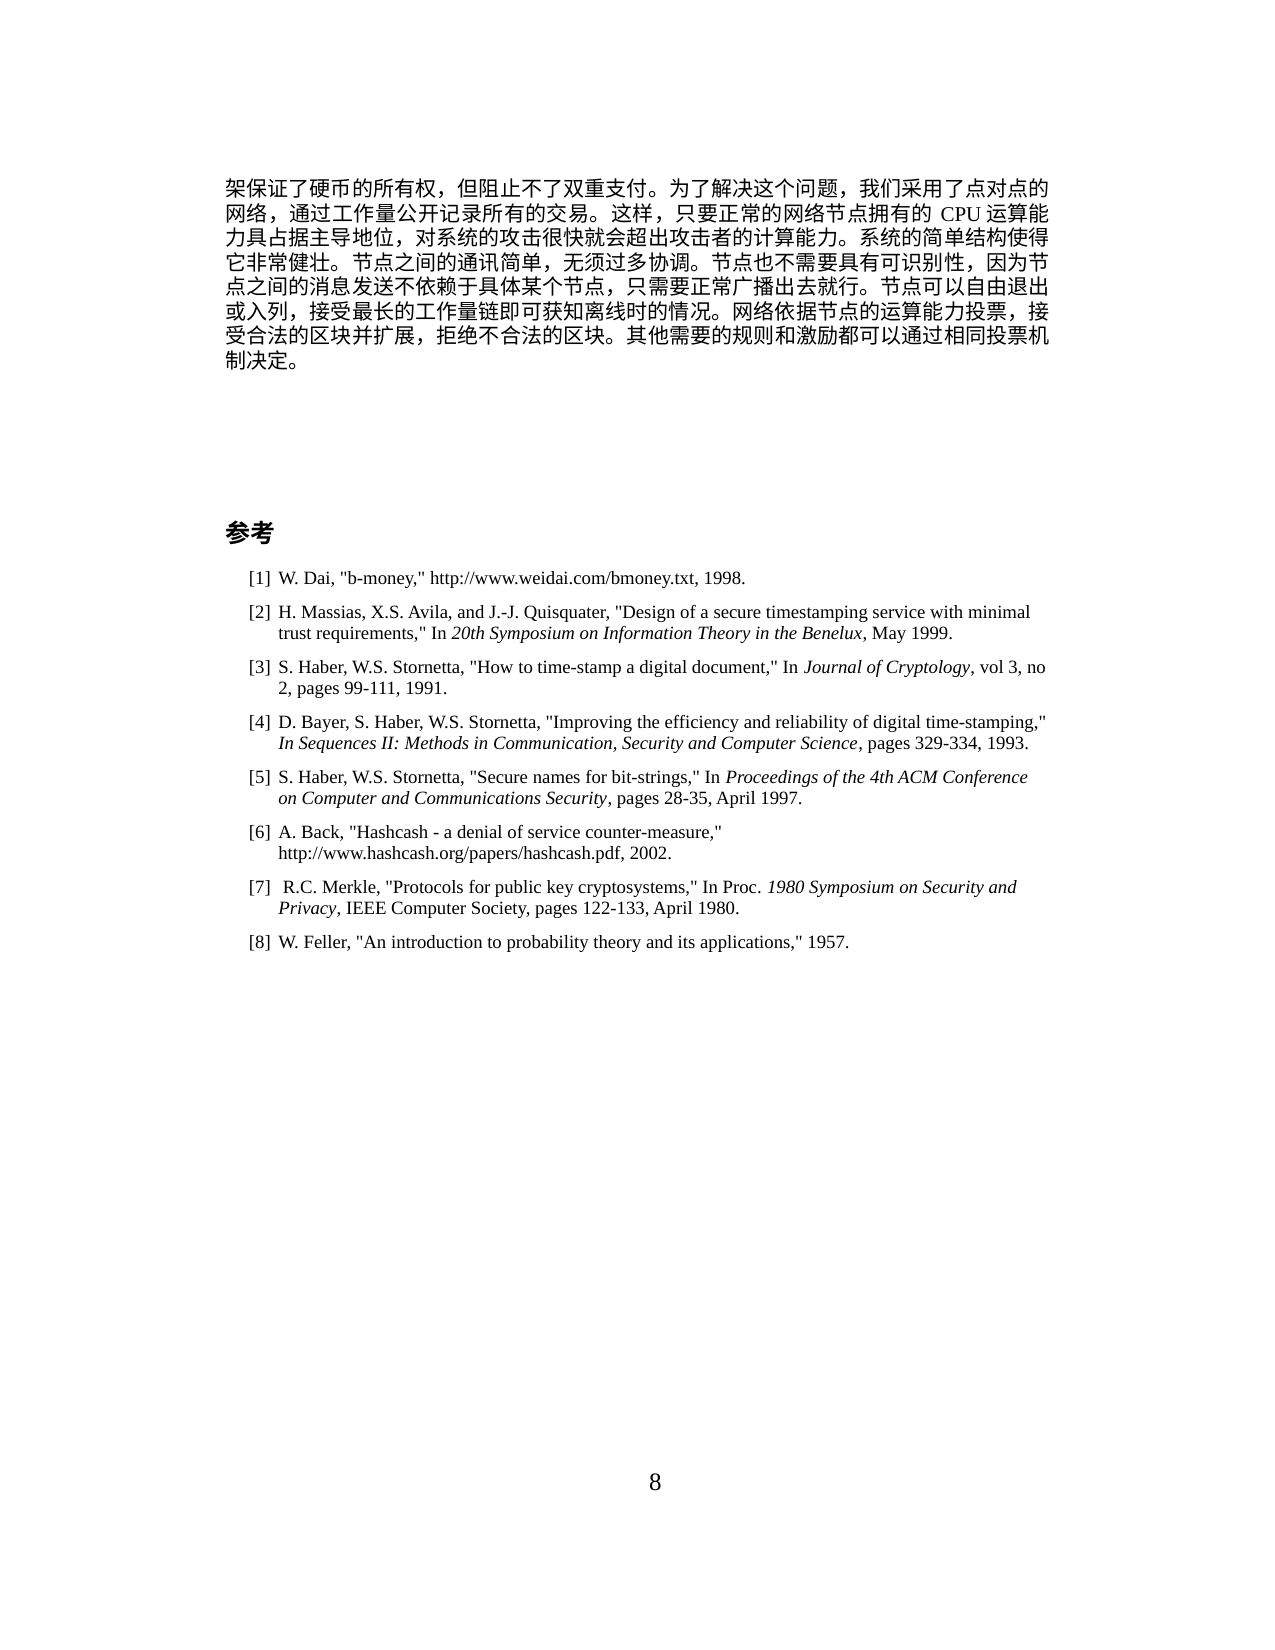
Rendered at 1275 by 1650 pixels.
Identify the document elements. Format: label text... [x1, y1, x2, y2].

list S. Haber, W.S. Stornetta, "How to time-stamp a digital document," In Journal of Cryptology, vol 3, no 2, pages 99-111, 1991. [249, 656, 1050, 699]
list W. Dai, "b-money," http://www.weidai.com/bmoney.txt, 1998. [249, 567, 1050, 589]
list H. Massias, X.S. Avila, and J.-J. Quisquater, "Design of a secure timestamping service with minimal trust requirements," In 20th Symposium on Information Theory in the Benelux, May 1999. [249, 601, 1050, 644]
list R.C. Merkle, "Protocols for public key cryptosystems," In Proc. 1980 Symposium on Security and Privacy, IEEE Computer Society, pages 122-133, April 1980. [249, 876, 1050, 919]
list A. Back, "Hashcash - a denial of service counter-measure," http://www.hashcash.org/papers/hashcash.pdf, 2002. [249, 821, 1050, 864]
list W. Feller, "An introduction to probability theory and its applications," 1957. [249, 931, 1050, 952]
list D. Bayer, S. Haber, W.S. Stornetta, "Improving the efficiency and reliability of digital time-stamping," In Sequences II: Methods in Communication, Security and Computer Science, pages 329-334, 1993. [249, 711, 1050, 754]
list S. Haber, W.S. Stornetta, "Secure names for bit-strings," In Proceedings of the 4th ACM Conference on Computer and Communications Security, pages 28-35, April 1997. [249, 766, 1050, 809]
subtitle 参考 [225, 519, 1050, 549]
text 架保证了硬币的所有权，但阻止不了双重支付。为了解决这个问题，我们采用了点对点的网络，通过工作量公开记录所有的交易。这样，只要正常的网络节点拥有的CPU运算能力具占据主导地位，对系统的攻击很快就会超出攻击者的计算能力。系统的简单结构使得它非常健壮。节点之间的通讯简单，无须过多协调。节点也不需要具有可识别性，因为节点之间的消息发送不依赖于具体某个节点，只需要正常广播出去就行。节点可以自由退出或入列，接受最长的工作量链即可获知离线时的情况。网络依据节点的运算能力投票，接受合法的区块并扩展，拒绝不合法的区块。其他需要的规则和激励都可以通过相同投票机制决定。 [225, 177, 1050, 373]
